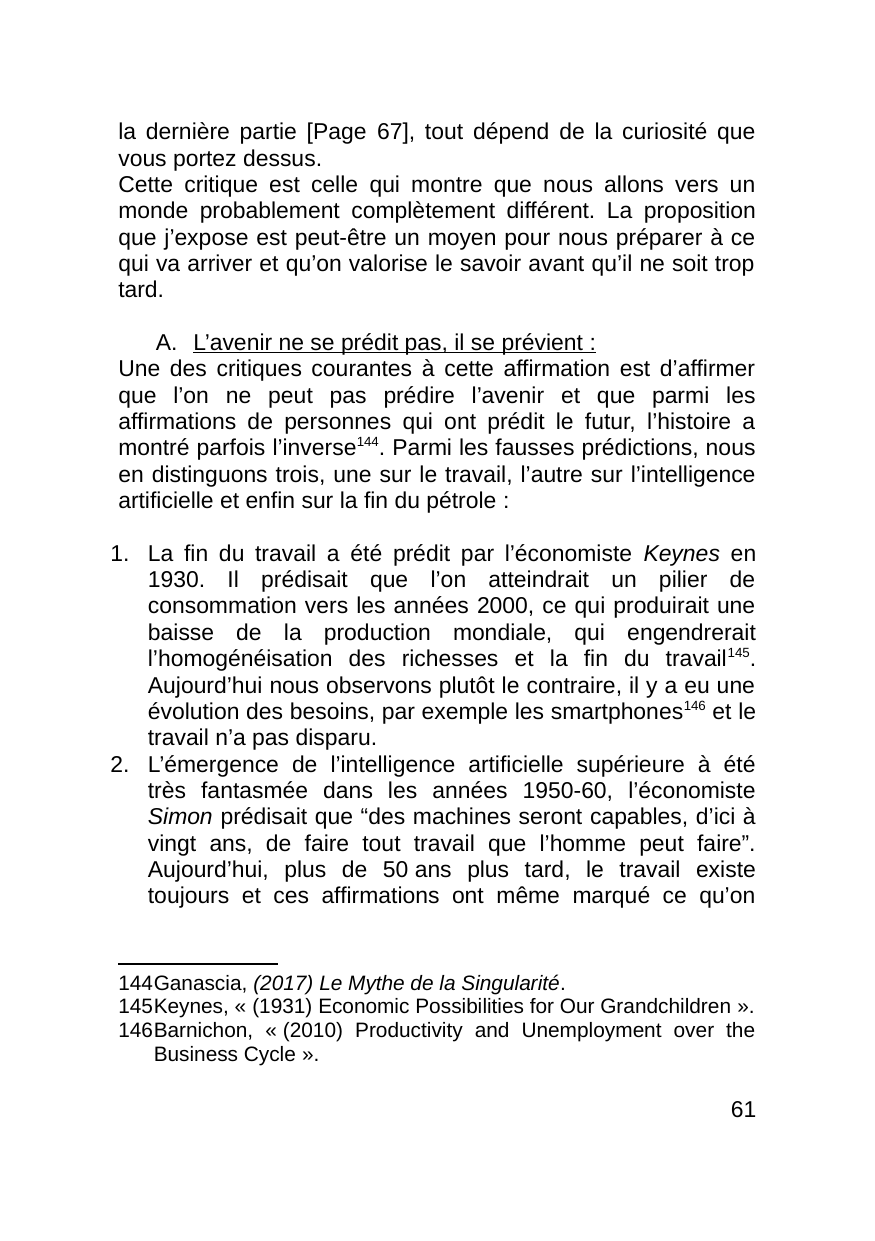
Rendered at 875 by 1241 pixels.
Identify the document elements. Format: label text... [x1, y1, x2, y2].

list Keynes, « (1931) Economic Possibilities for Our Grandchildren ». [118, 994, 756, 1018]
text Cette critique est celle qui montre que nous allons vers un monde probablement complètement différent. La proposition que j’expose est peut-être un moyen pour nous préparer à ce qui va arriver et qu’on valorise le savoir avant qu’il ne soit trop tard. [118, 171, 756, 303]
list L’avenir ne se prédit pas, il se prévient : [156, 329, 756, 355]
text Ganascia, (2017) Le Mythe de la Singularité. [118, 970, 756, 994]
text Une des critiques courantes à cette affirmation est d’affirmer que l’on ne peut pas prédire l’avenir et que parmi les affirmations de personnes qui ont prédit le futur, l’histoire a montré parfois l’inverse. Parmi les fausses prédictions, nous en distinguons trois, une sur le travail, l’autre sur l’intelligence artificielle et enfin sur la fin du pétrole : [118, 355, 756, 513]
list La fin du travail a été prédit par l’économiste Keynes en 1930. Il prédisait que l’on atteindrait un pilier de consommation vers les années 2000, ce qui produirait une baisse de la production mondiale, qui engendrerait l’homogénéisation des richesses et la fin du travail. Aujourd’hui nous observons plutôt le contraire, il y a eu une évolution des besoins, par exemple les smartphones et le travail n’a pas disparu. [110, 540, 756, 751]
text la dernière partie [Page 67], tout dépend de la curiosité que vous portez dessus. [118, 118, 756, 171]
list Barnichon, « (2010) Productivity and Unemployment over the Business Cycle ». [118, 1018, 756, 1066]
list L’émergence de l’intelligence artificielle supérieure à été très fantasmée dans les années 1950-60, l’économiste Simon prédisait que “des machines seront capables, d’ici à vingt ans, de faire tout travail que l’homme peut faire”. Aujourd’hui, plus de 50 ans plus tard, le travail existe toujours et ces affirmations ont même marqué ce qu’on [110, 751, 756, 909]
